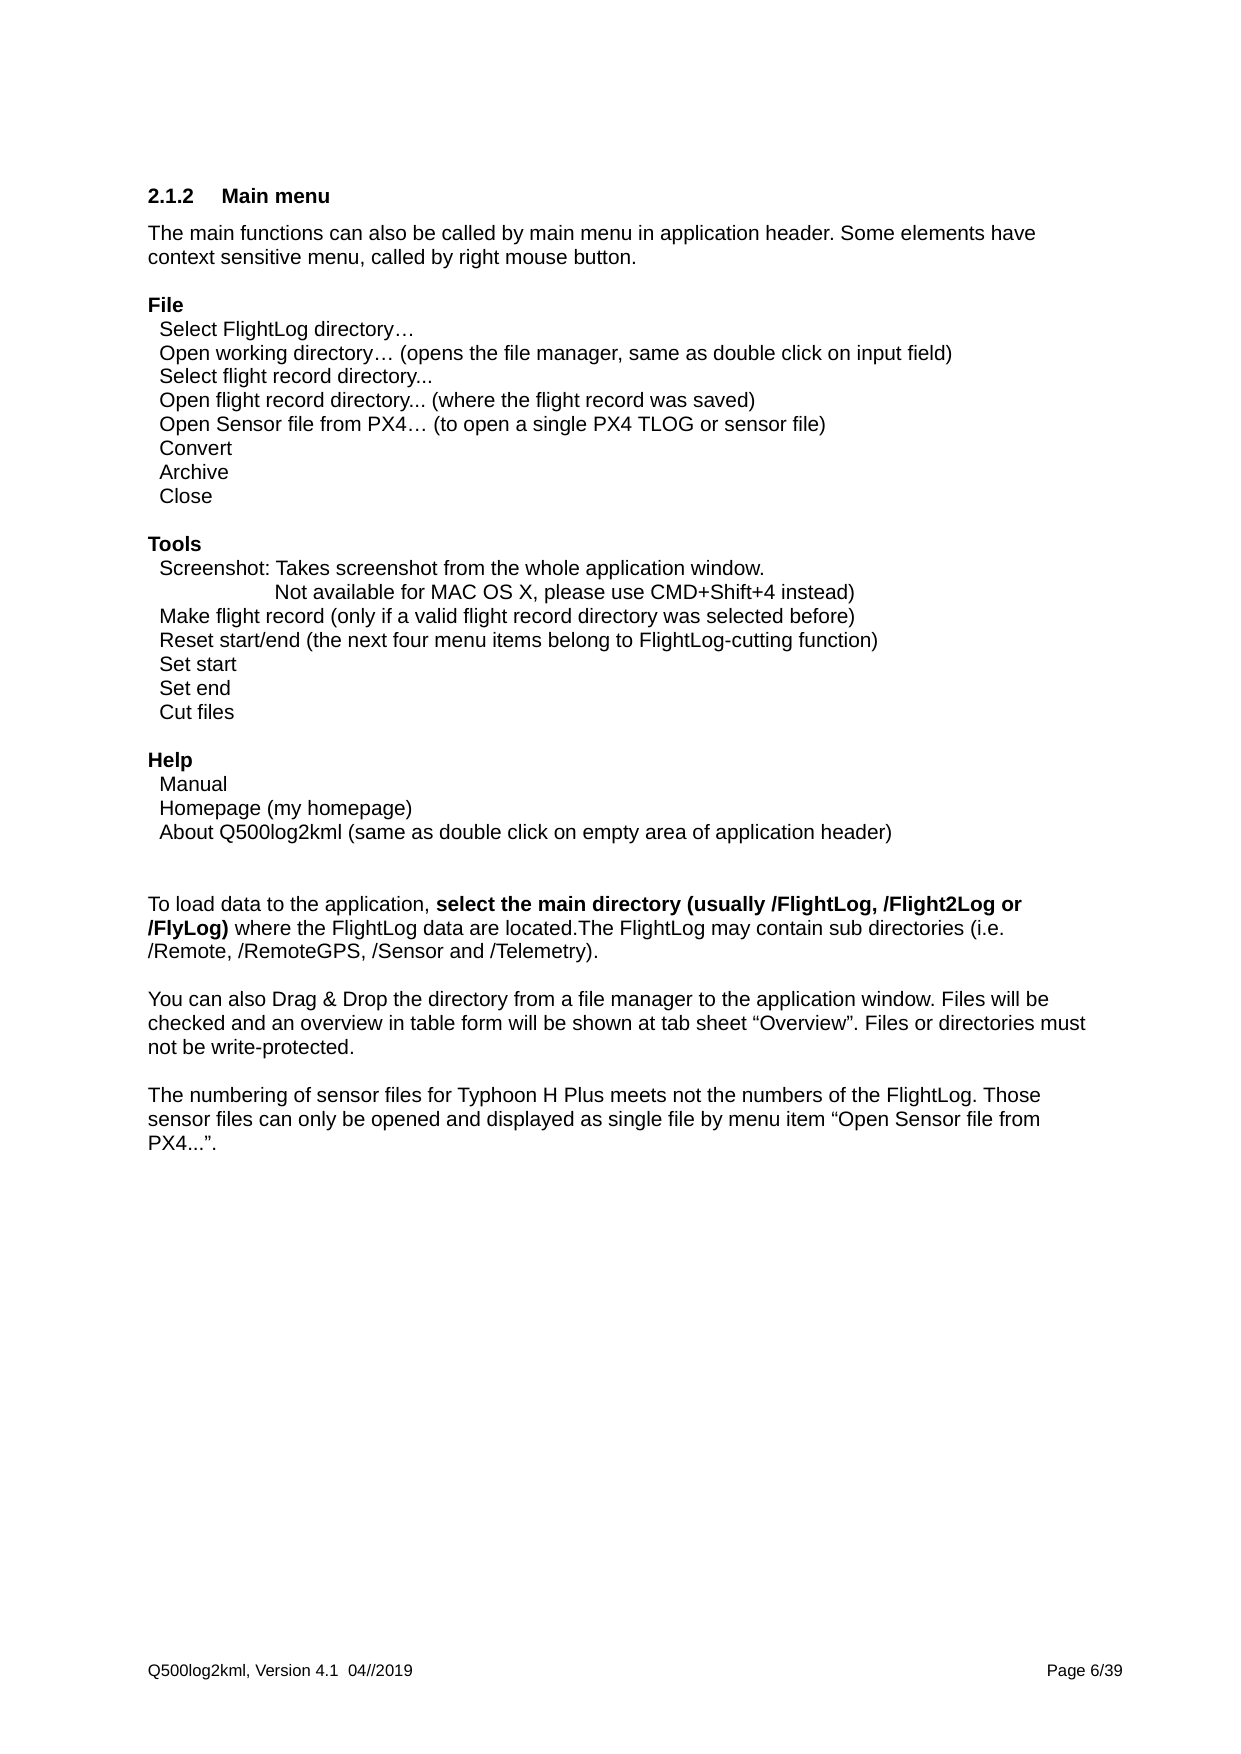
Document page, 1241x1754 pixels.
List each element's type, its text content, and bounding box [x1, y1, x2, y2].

text Set start [148, 652, 1093, 676]
text Convert [148, 436, 1093, 460]
text Make flight record (only if a valid flight record directory was selected before) [148, 604, 1093, 628]
text You can also Drag & Drop the directory from a file manager to the application window. Files will be checked and an overview in table form will be shown at tab sheet “Overview”. Files or directories must not be write-protected. [148, 987, 1093, 1059]
text Select FlightLog directory… [148, 316, 1093, 340]
text Select flight record directory... [148, 364, 1093, 388]
text Reset start/end (the next four menu items belong to FlightLog-cutting function) [148, 628, 1093, 652]
text The numbering of sensor files for Typhoon H Plus meets not the numbers of the FlightLog. Those sensor files can only be opened and displayed as single file by menu item “Open Sensor file from PX4...”. [148, 1083, 1093, 1155]
text Set end [148, 676, 1093, 700]
text Screenshot: Takes screenshot from the whole application window. Not available for MAC OS X, please use CMD+Shift+4 instead) [148, 556, 1093, 604]
text Close [148, 484, 1093, 508]
text Help [148, 748, 1093, 772]
subtitle Main menu [148, 184, 1093, 208]
text Open working directory… (opens the file manager, same as double click on input field) [148, 340, 1093, 364]
text Open Sensor file from PX4… (to open a single PX4 TLOG or sensor file) [148, 412, 1093, 436]
text To load data to the application, select the main directory (usually /FlightLog, /Flight2Log or /FlyLog) where the FlightLog data are located.The FlightLog may contain sub directories (i.e. /Remote, /RemoteGPS, /Sensor and /Telemetry). [148, 891, 1093, 963]
text File [148, 292, 1093, 316]
text The main functions can also be called by main menu in application header. Some elements have context sensitive menu, called by right mouse button. [148, 221, 1093, 268]
text Homepage (my homepage) [148, 796, 1093, 819]
text Tools [148, 532, 1093, 556]
text Manual [148, 772, 1093, 796]
text About Q500log2kml (same as double click on empty area of application header) [148, 819, 1093, 843]
text Open flight record directory... (where the flight record was saved) [148, 388, 1093, 412]
text Cut files [148, 700, 1093, 724]
text Archive [148, 460, 1093, 484]
